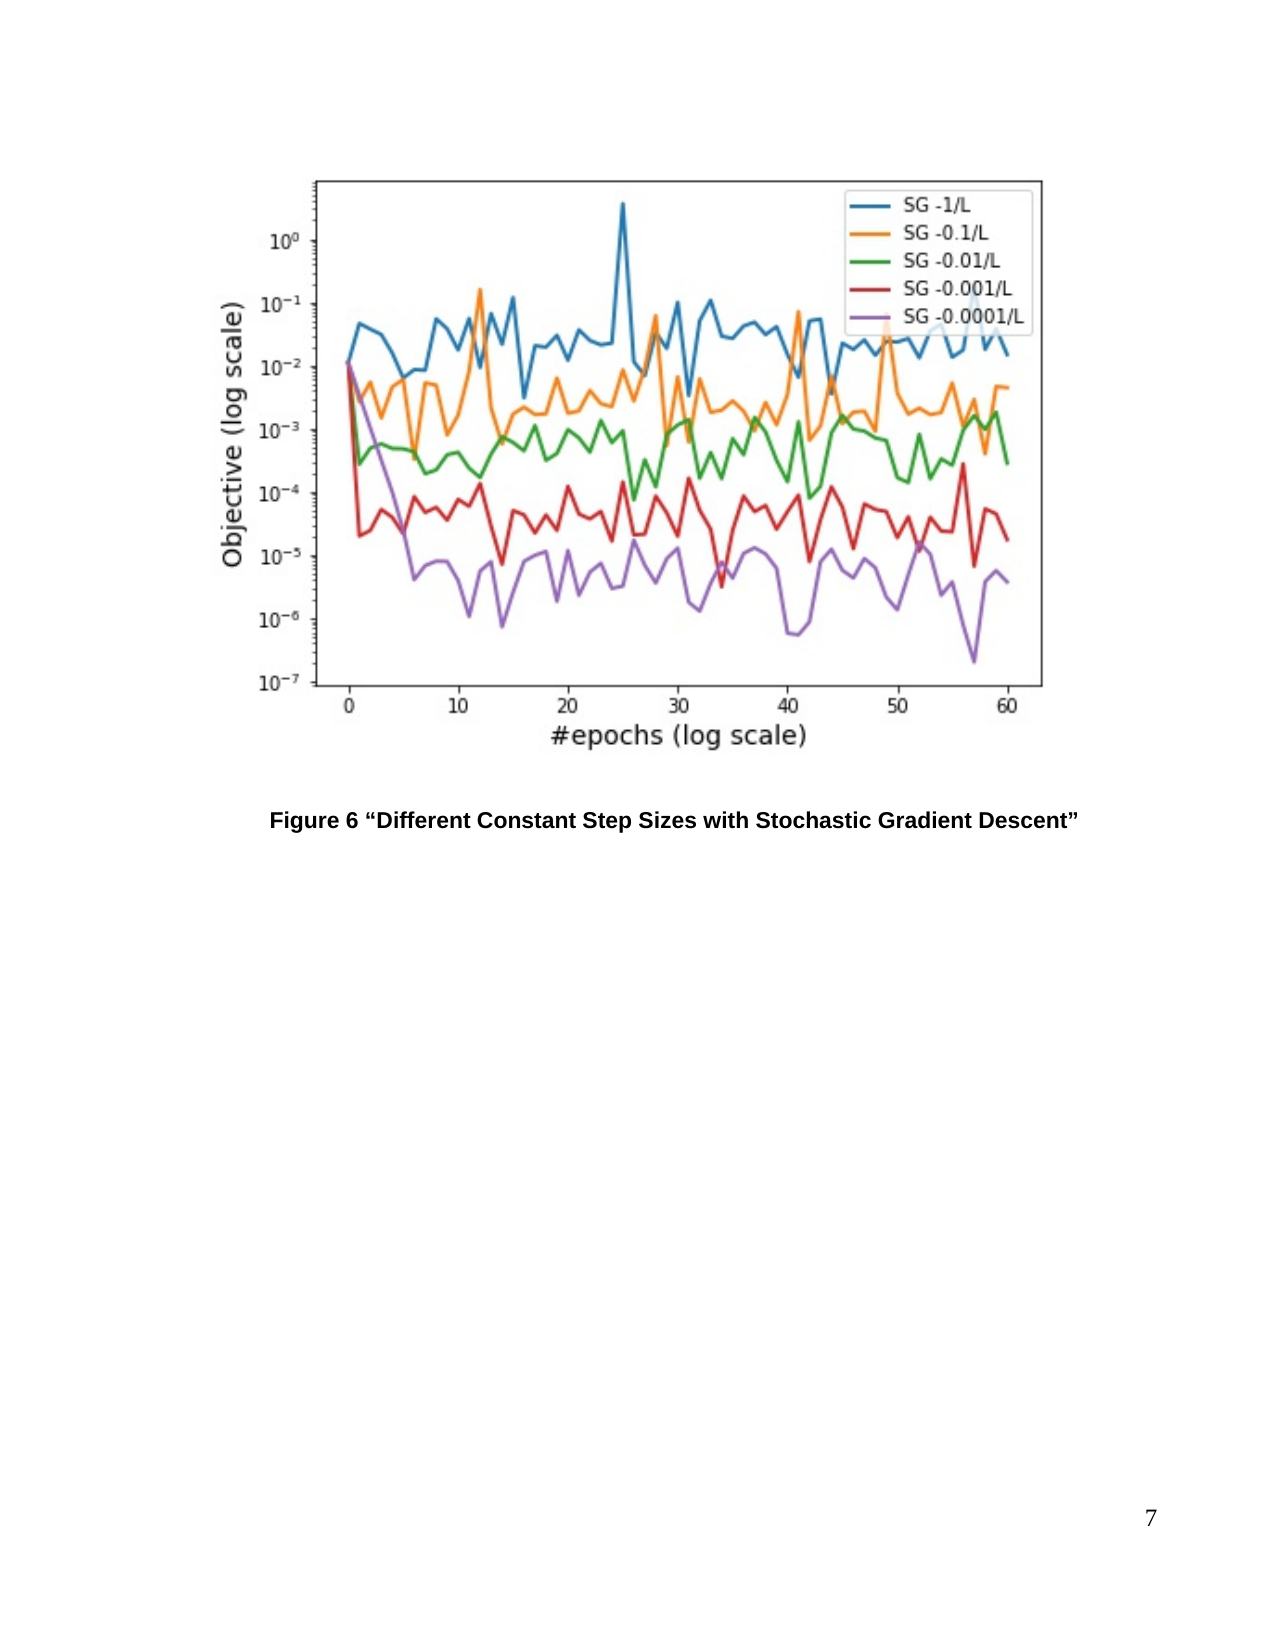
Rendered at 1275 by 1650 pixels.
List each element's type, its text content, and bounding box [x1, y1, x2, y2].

list Figure 6 “Different Constant Step Sizes with Stochastic Gradient Descent” [162, 807, 1157, 833]
picture [209, 177, 1065, 761]
